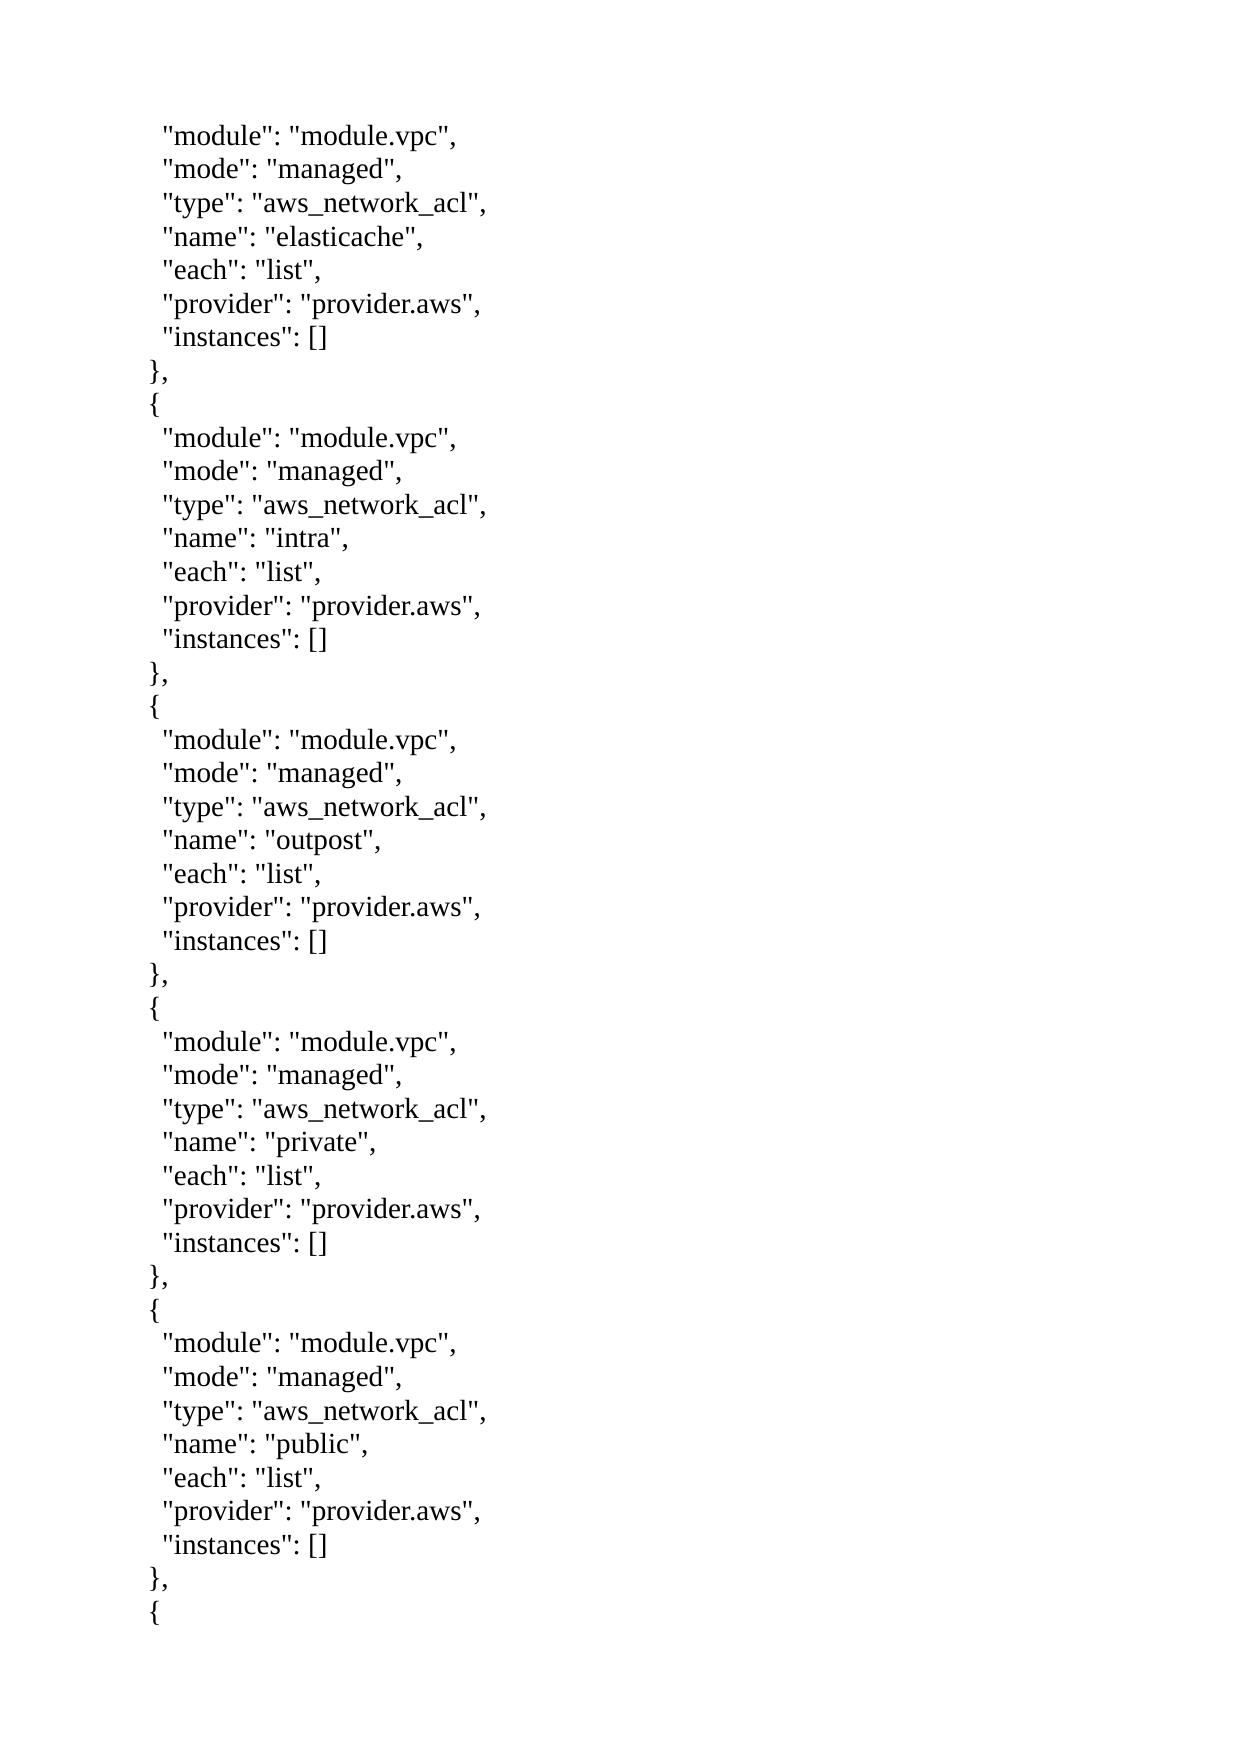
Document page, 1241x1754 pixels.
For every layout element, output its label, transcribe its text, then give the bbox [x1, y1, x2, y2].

text "each": "list", [118, 856, 1122, 889]
text "instances": [] [118, 1527, 1122, 1560]
text { [118, 1292, 1122, 1326]
text "module": "module.vpc", [118, 420, 1122, 453]
text "type": "aws_network_acl", [118, 789, 1122, 822]
text "type": "aws_network_acl", [118, 185, 1122, 219]
text { [118, 386, 1122, 420]
text "module": "module.vpc", [118, 118, 1122, 152]
text "provider": "provider.aws", [118, 889, 1122, 923]
text "mode": "managed", [118, 1057, 1122, 1091]
text "name": "public", [118, 1426, 1122, 1460]
text "provider": "provider.aws", [118, 286, 1122, 319]
text "instances": [] [118, 923, 1122, 957]
text { [118, 688, 1122, 722]
text "name": "elasticache", [118, 219, 1122, 252]
text }, [118, 1258, 1122, 1292]
text "each": "list", [118, 1460, 1122, 1493]
text "instances": [] [118, 1225, 1122, 1258]
text }, [118, 353, 1122, 386]
text }, [118, 1560, 1122, 1594]
text "type": "aws_network_acl", [118, 1393, 1122, 1426]
text "module": "module.vpc", [118, 1024, 1122, 1057]
text "mode": "managed", [118, 453, 1122, 487]
text "name": "intra", [118, 521, 1122, 554]
text }, [118, 957, 1122, 990]
text "mode": "managed", [118, 1359, 1122, 1393]
text "each": "list", [118, 252, 1122, 286]
text "provider": "provider.aws", [118, 1191, 1122, 1225]
text "name": "private", [118, 1124, 1122, 1158]
text { [118, 990, 1122, 1024]
text "name": "outpost", [118, 822, 1122, 856]
text "type": "aws_network_acl", [118, 487, 1122, 521]
text }, [118, 655, 1122, 688]
text "mode": "managed", [118, 755, 1122, 789]
text "each": "list", [118, 1158, 1122, 1191]
text "type": "aws_network_acl", [118, 1091, 1122, 1124]
text "module": "module.vpc", [118, 1326, 1122, 1359]
text "mode": "managed", [118, 152, 1122, 185]
text "instances": [] [118, 621, 1122, 655]
text "module": "module.vpc", [118, 722, 1122, 755]
text "provider": "provider.aws", [118, 1493, 1122, 1527]
text "provider": "provider.aws", [118, 588, 1122, 621]
text "each": "list", [118, 554, 1122, 588]
text { [118, 1594, 1122, 1627]
text "instances": [] [118, 319, 1122, 353]
